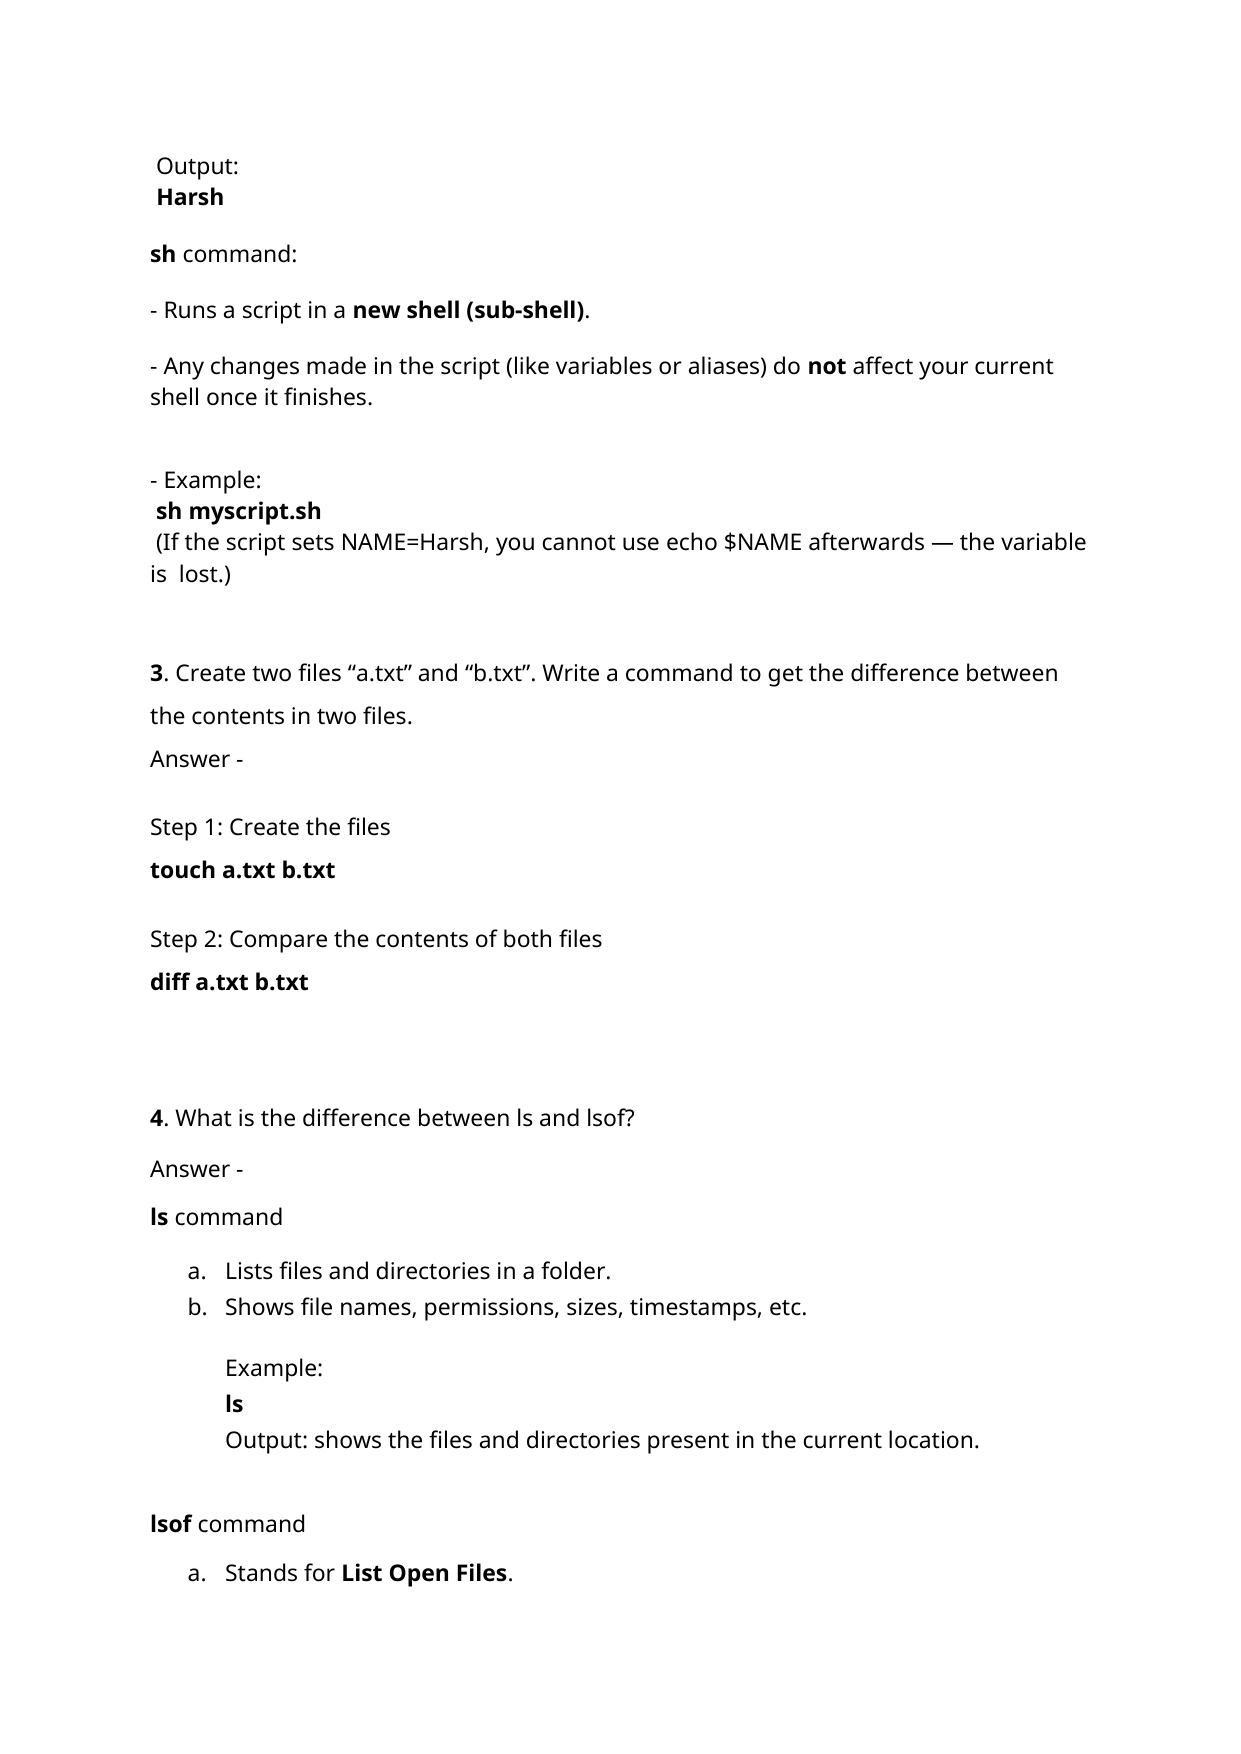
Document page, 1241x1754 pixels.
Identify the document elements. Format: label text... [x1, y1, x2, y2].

text lsof command [150, 1514, 1090, 1538]
text Step 1: Create the files touch a.txt b.txt [150, 811, 1090, 886]
text - Any changes made in the script (like variables or aliases) do not affect your current shell once it finishes. [150, 350, 1090, 439]
text Output: Harsh [150, 150, 1090, 212]
text - Example: sh myscript.sh (If the script sets NAME=Harsh, you cannot use echo $NAME afterwards — the variable is lost.) [150, 464, 1090, 589]
list Stands for List Open Files. [187, 1563, 1090, 1586]
text Example: ls Output: shows the files and directories present in the current location. [150, 1352, 1090, 1485]
text Answer - [150, 1158, 1090, 1182]
list Shows file names, permissions, sizes, timestamps, etc. [187, 1291, 1090, 1322]
text Answer - [150, 743, 1090, 774]
text ls command [150, 1207, 1090, 1230]
list Lists files and directories in a folder. [187, 1255, 1090, 1286]
text 4. What is the difference between ls and lsof? [150, 1102, 1090, 1133]
text 3. Create two files “a.txt” and “b.txt”. Write a command to get the difference between the contents in two files. [150, 657, 1090, 731]
text - Runs a script in a new shell (sub-shell). [150, 294, 1090, 325]
text sh command: [150, 237, 1090, 269]
text Step 2: Compare the contents of both files diff a.txt b.txt [150, 923, 1090, 997]
